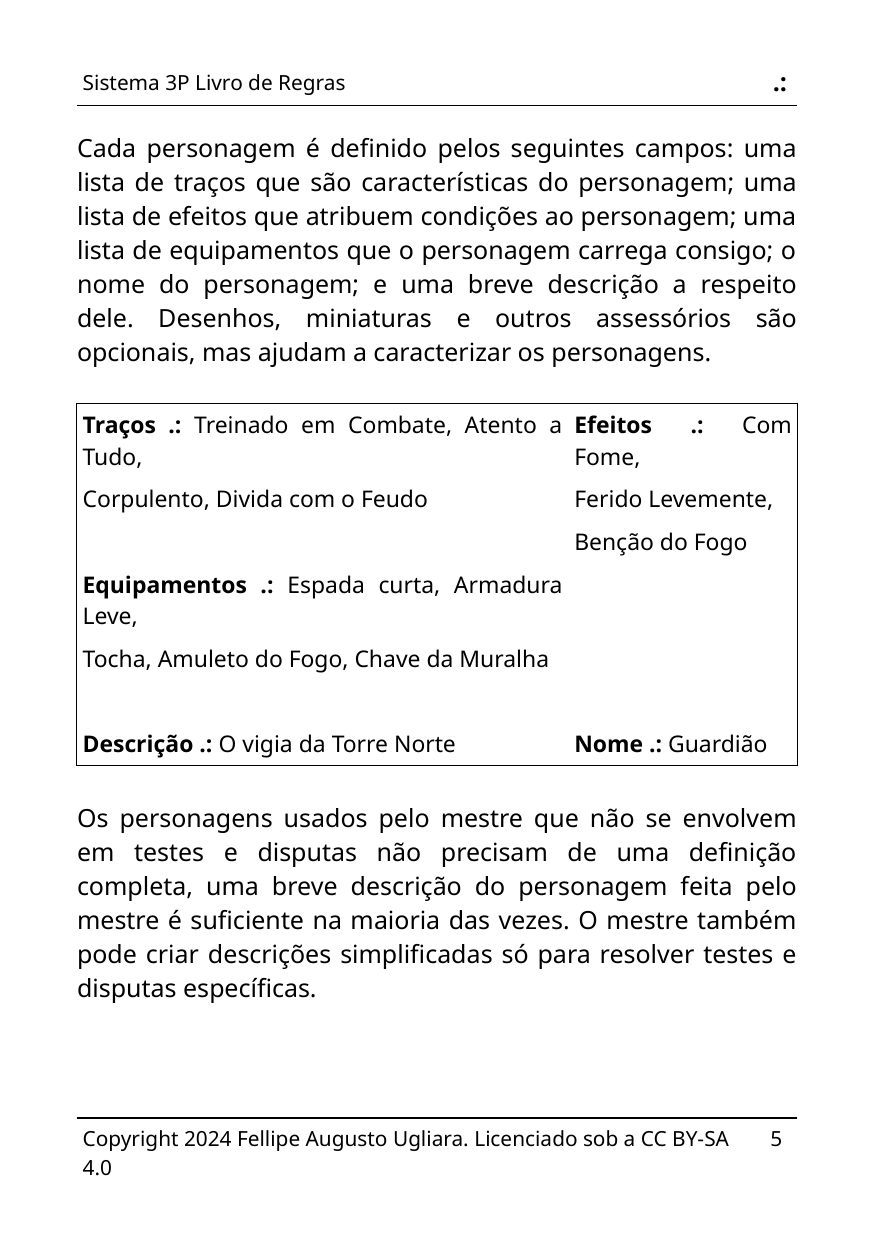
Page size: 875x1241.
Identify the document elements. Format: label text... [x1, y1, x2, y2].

table_cell [569, 680, 797, 722]
table_cell [77, 680, 568, 722]
table_cell Equipamentos .: Espada curta, Armadura Leve, [77, 563, 568, 637]
table_cell [569, 637, 797, 680]
text Os personagens usados pelo mestre que não se envolvem em testes e disputas não precisam de uma definição completa, uma breve descrição do personagem feita pelo mestre é suficiente na maioria das vezes. O mestre também pode criar descrições simplificadas só para resolver testes e disputas específicas. [77, 800, 797, 1005]
table_cell Tocha, Amuleto do Fogo, Chave da Muralha [77, 637, 568, 680]
table_header Efeitos .: Com Fome, [569, 404, 797, 478]
table_cell Benção do Fogo [569, 520, 797, 563]
table_header Traços .: Treinado em Combate, Atento a Tudo, [77, 404, 568, 478]
table_cell Corpulento, Divida com o Feudo [77, 478, 568, 520]
text Cada personagem é definido pelos seguintes campos: uma lista de traços que são características do personagem; uma lista de efeitos que atribuem condições ao personagem; uma lista de equipamentos que o personagem carrega consigo; o nome do personagem; e uma breve descrição a respeito dele. Desenhos, miniaturas e outros assessórios são opcionais, mas ajudam a caracterizar os personagens. [77, 130, 797, 369]
table_cell Nome .: Guardião [569, 723, 797, 765]
table_cell Ferido Levemente, [569, 478, 797, 520]
table_cell Descrição .: O vigia da Torre Norte [77, 723, 568, 765]
table_cell [77, 520, 568, 563]
table_cell [569, 563, 797, 637]
